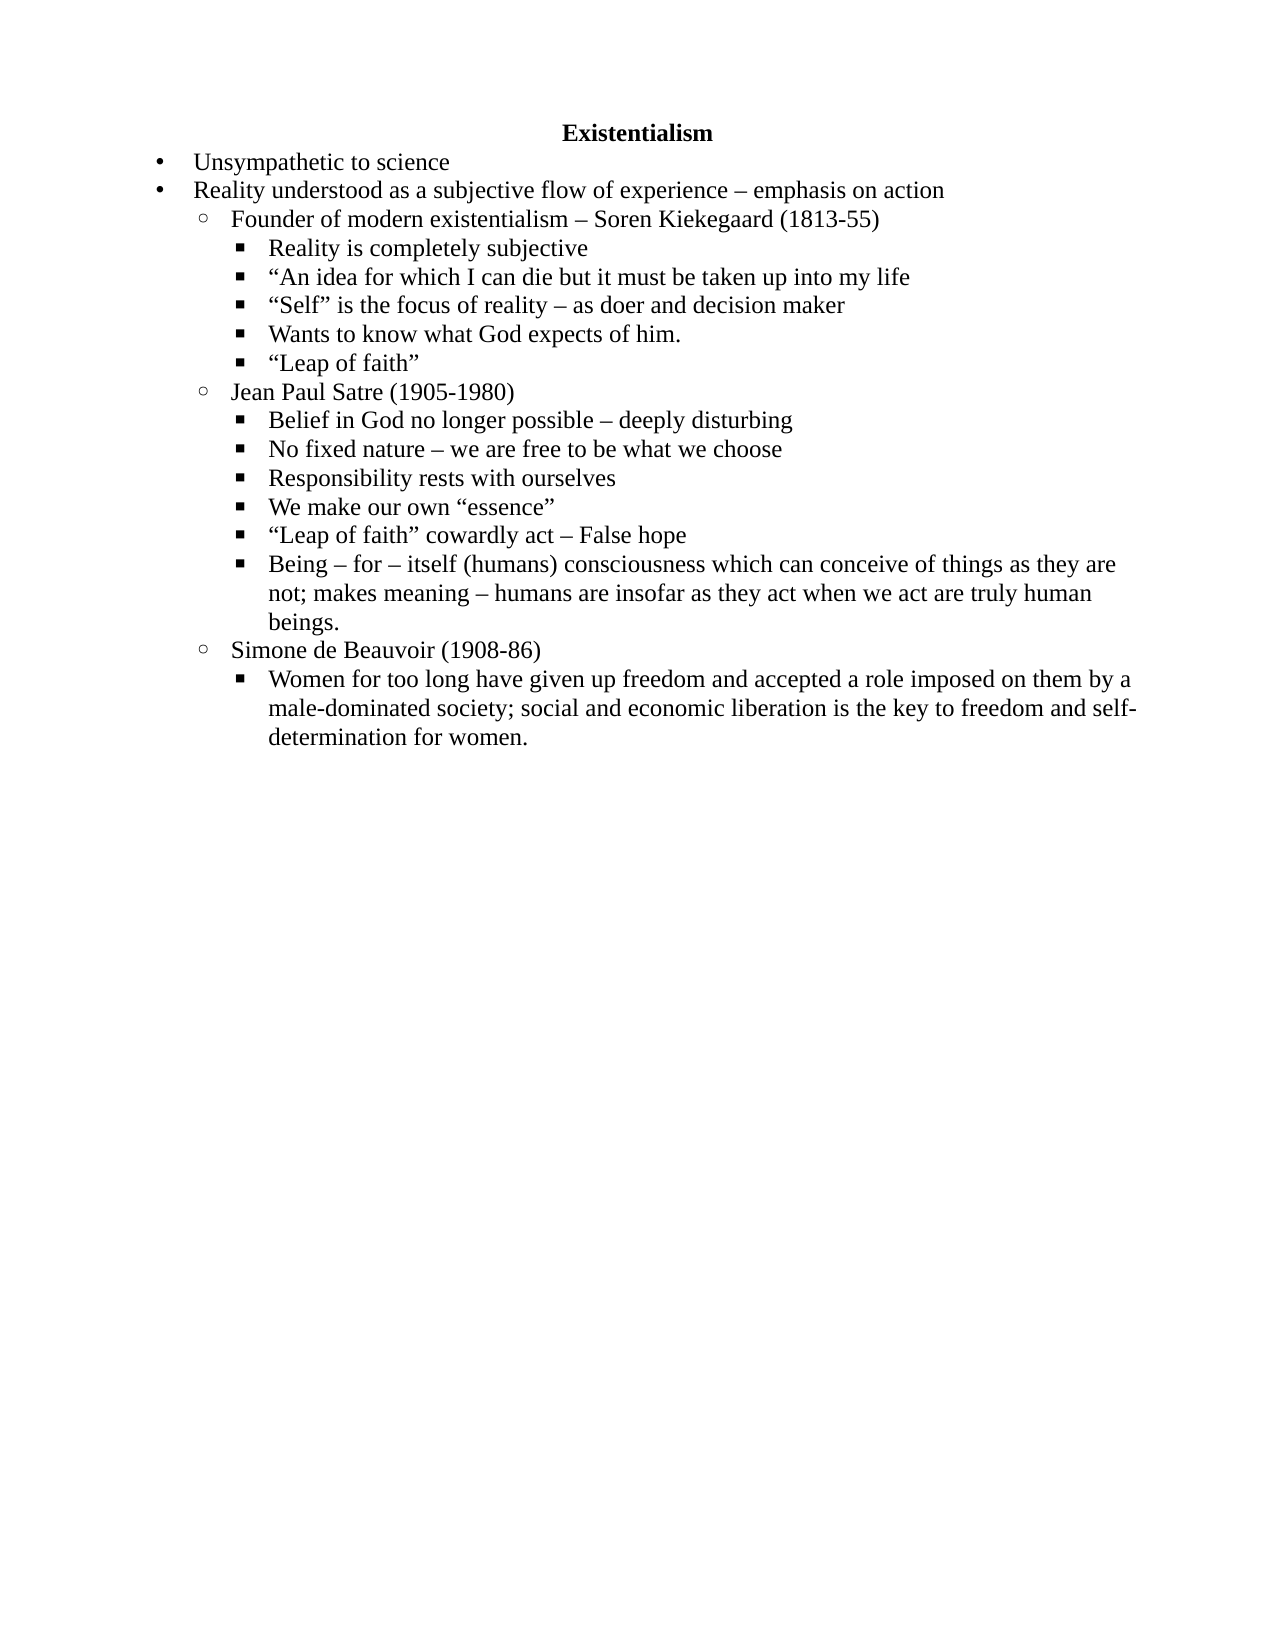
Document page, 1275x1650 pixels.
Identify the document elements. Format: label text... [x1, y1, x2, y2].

list Unsympathetic to science [156, 147, 1157, 176]
text Existentialism [118, 118, 1157, 147]
list Reality understood as a subjective flow of experience – emphasis on action [156, 176, 1157, 204]
list Belief in God no longer possible – deeply disturbing [231, 406, 1157, 434]
list Simone de Beauvoir (1908-86) [193, 636, 1157, 664]
list Reality is completely subjective [231, 233, 1157, 262]
list Responsibility rests with ourselves [231, 463, 1157, 492]
list “Self” is the focus of reality – as doer and decision maker [231, 291, 1157, 319]
list We make our own “essence” [231, 492, 1157, 521]
list No fixed nature – we are free to be what we choose [231, 434, 1157, 463]
list Jean Paul Satre (1905-1980) [193, 377, 1157, 406]
list “Leap of faith” [231, 348, 1157, 377]
list “Leap of faith” cowardly act – False hope [231, 521, 1157, 549]
list Being – for – itself (humans) consciousness which can conceive of things as they are not; makes meaning – humans are insofar as they act when we act are truly human beings. [231, 549, 1157, 636]
list Founder of modern existentialism – Soren Kiekegaard (1813-55) [193, 204, 1157, 233]
list “An idea for which I can die but it must be taken up into my life [231, 262, 1157, 291]
list Wants to know what God expects of him. [231, 319, 1157, 348]
list Women for too long have given up freedom and accepted a role imposed on them by a male-dominated society; social and economic liberation is the key to freedom and self-determination for women. [231, 664, 1157, 751]
